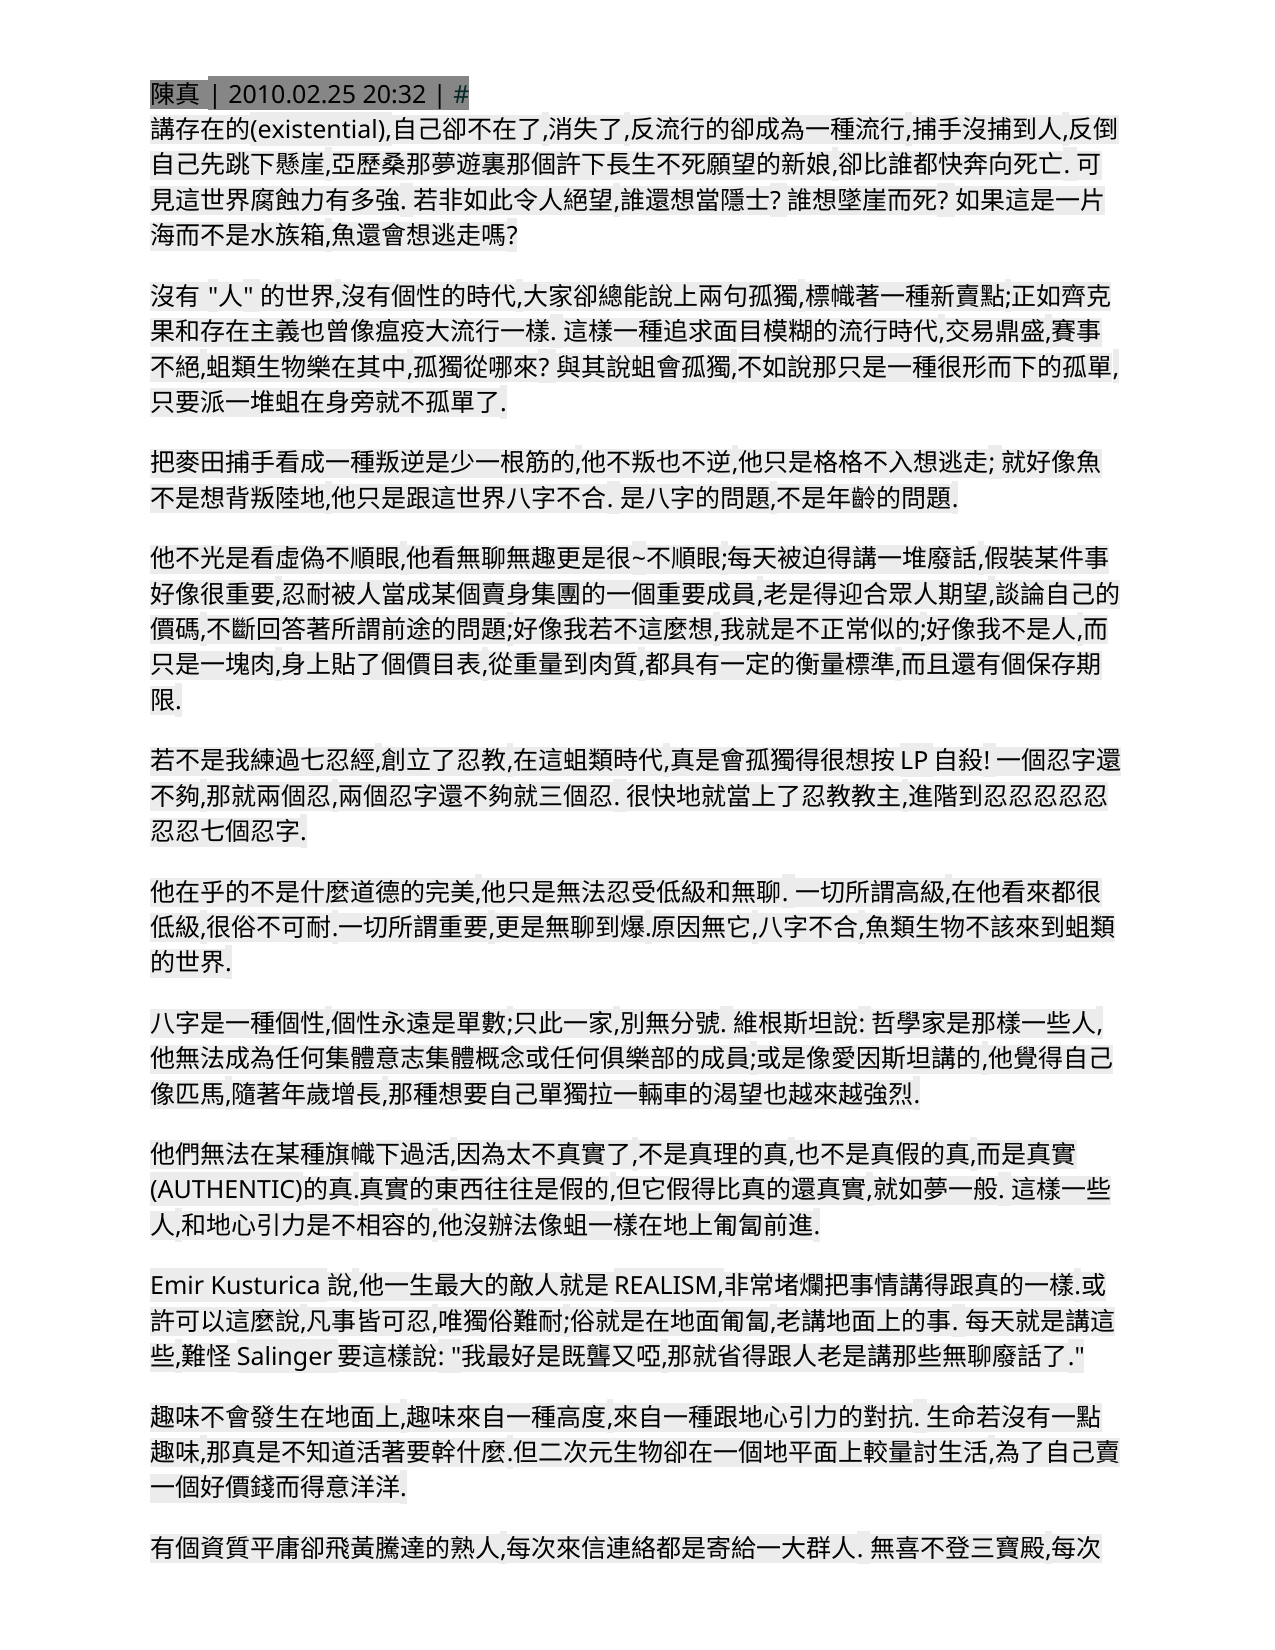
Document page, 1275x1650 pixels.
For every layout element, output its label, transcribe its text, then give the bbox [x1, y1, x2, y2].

text 他在乎的不是什麼道德的完美,他只是無法忍受低級和無聊. 一切所謂高級,在他看來都很低級,很俗不可耐.一切所謂重要,更是無聊到爆.原因無它,八字不合,魚類生物不該來到蛆類的世界. [150, 873, 1125, 979]
text 若不是我練過七忍經,創立了忍教,在這蛆類時代,真是會孤獨得很想按LP自殺! 一個忍字還不夠,那就兩個忍,兩個忍字還不夠就三個忍. 很快地就當上了忍教教主,進階到忍忍忍忍忍忍忍七個忍字. [150, 742, 1125, 848]
text 他們無法在某種旗幟下過活,因為太不真實了,不是真理的真,也不是真假的真,而是真實(AUTHENTIC)的真.真實的東西往往是假的,但它假得比真的還真實,就如夢一般. 這樣一些人,和地心引力是不相容的,他沒辦法像蛆一樣在地上匍匐前進. [150, 1135, 1125, 1242]
text 有個資質平庸卻飛黃騰達的熟人,每次來信連絡都是寄給一大群人. 無喜不登三寶殿,每次都是先來上一段有關價錢的描述,訴說自己的種種不凡業績,然後最後會補上一句 "問候" 說: "我親愛的朋友,那您呢? 近來好嗎?" [150, 1529, 1125, 1564]
text 講存在的(existential),自己卻不在了,消失了,反流行的卻成為一種流行,捕手沒捕到人,反倒自己先跳下懸崖,亞歷桑那夢遊裏那個許下長生不死願望的新娘,卻比誰都快奔向死亡. 可見這世界腐蝕力有多強. 若非如此令人絕望,誰還想當隱士? 誰想墜崖而死? 如果這是一片海而不是水族箱,魚還會想逃走嗎? [150, 110, 1125, 252]
text 八字是一種個性,個性永遠是單數;只此一家,別無分號. 維根斯坦說: 哲學家是那樣一些人,他無法成為任何集體意志集體概念或任何俱樂部的成員;或是像愛因斯坦講的,他覺得自己像匹馬,隨著年歲增長,那種想要自己單獨拉一輛車的渴望也越來越強烈. [150, 1004, 1125, 1110]
text 他不光是看虛偽不順眼,他看無聊無趣更是很~不順眼;每天被迫得講一堆廢話,假裝某件事好像很重要,忍耐被人當成某個賣身集團的一個重要成員,老是得迎合眾人期望,談論自己的價碼,不斷回答著所謂前途的問題;好像我若不這麼想,我就是不正常似的;好像我不是人,而只是一塊肉,身上貼了個價目表,從重量到肉質,都具有一定的衡量標準,而且還有個保存期限. [150, 539, 1125, 717]
text 趣味不會發生在地面上,趣味來自一種高度,來自一種跟地心引力的對抗. 生命若沒有一點趣味,那真是不知道活著要幹什麼.但二次元生物卻在一個地平面上較量討生活,為了自己賣一個好價錢而得意洋洋. [150, 1398, 1125, 1504]
text Emir Kusturica 說,他一生最大的敵人就是REALISM,非常堵爛把事情講得跟真的一樣.或許可以這麼說,凡事皆可忍,唯獨俗難耐;俗就是在地面匍匐,老講地面上的事. 每天就是講這些,難怪Salinger要這樣說: "我最好是既聾又啞,那就省得跟人老是講那些無聊廢話了." [150, 1267, 1125, 1373]
text 陳真 | 2010.02.25 20:32 | # [150, 75, 1125, 110]
text 沒有 "人" 的世界,沒有個性的時代,大家卻總能說上兩句孤獨,標幟著一種新賣點;正如齊克果和存在主義也曾像瘟疫大流行一樣. 這樣一種追求面目模糊的流行時代,交易鼎盛,賽事不絕,蛆類生物樂在其中,孤獨從哪來? 與其說蛆會孤獨,不如說那只是一種很形而下的孤單,只要派一堆蛆在身旁就不孤單了. [150, 277, 1125, 419]
text 把麥田捕手看成一種叛逆是少一根筋的,他不叛也不逆,他只是格格不入想逃走; 就好像魚不是想背叛陸地,他只是跟這世界八字不合. 是八字的問題,不是年齡的問題. [150, 444, 1125, 514]
